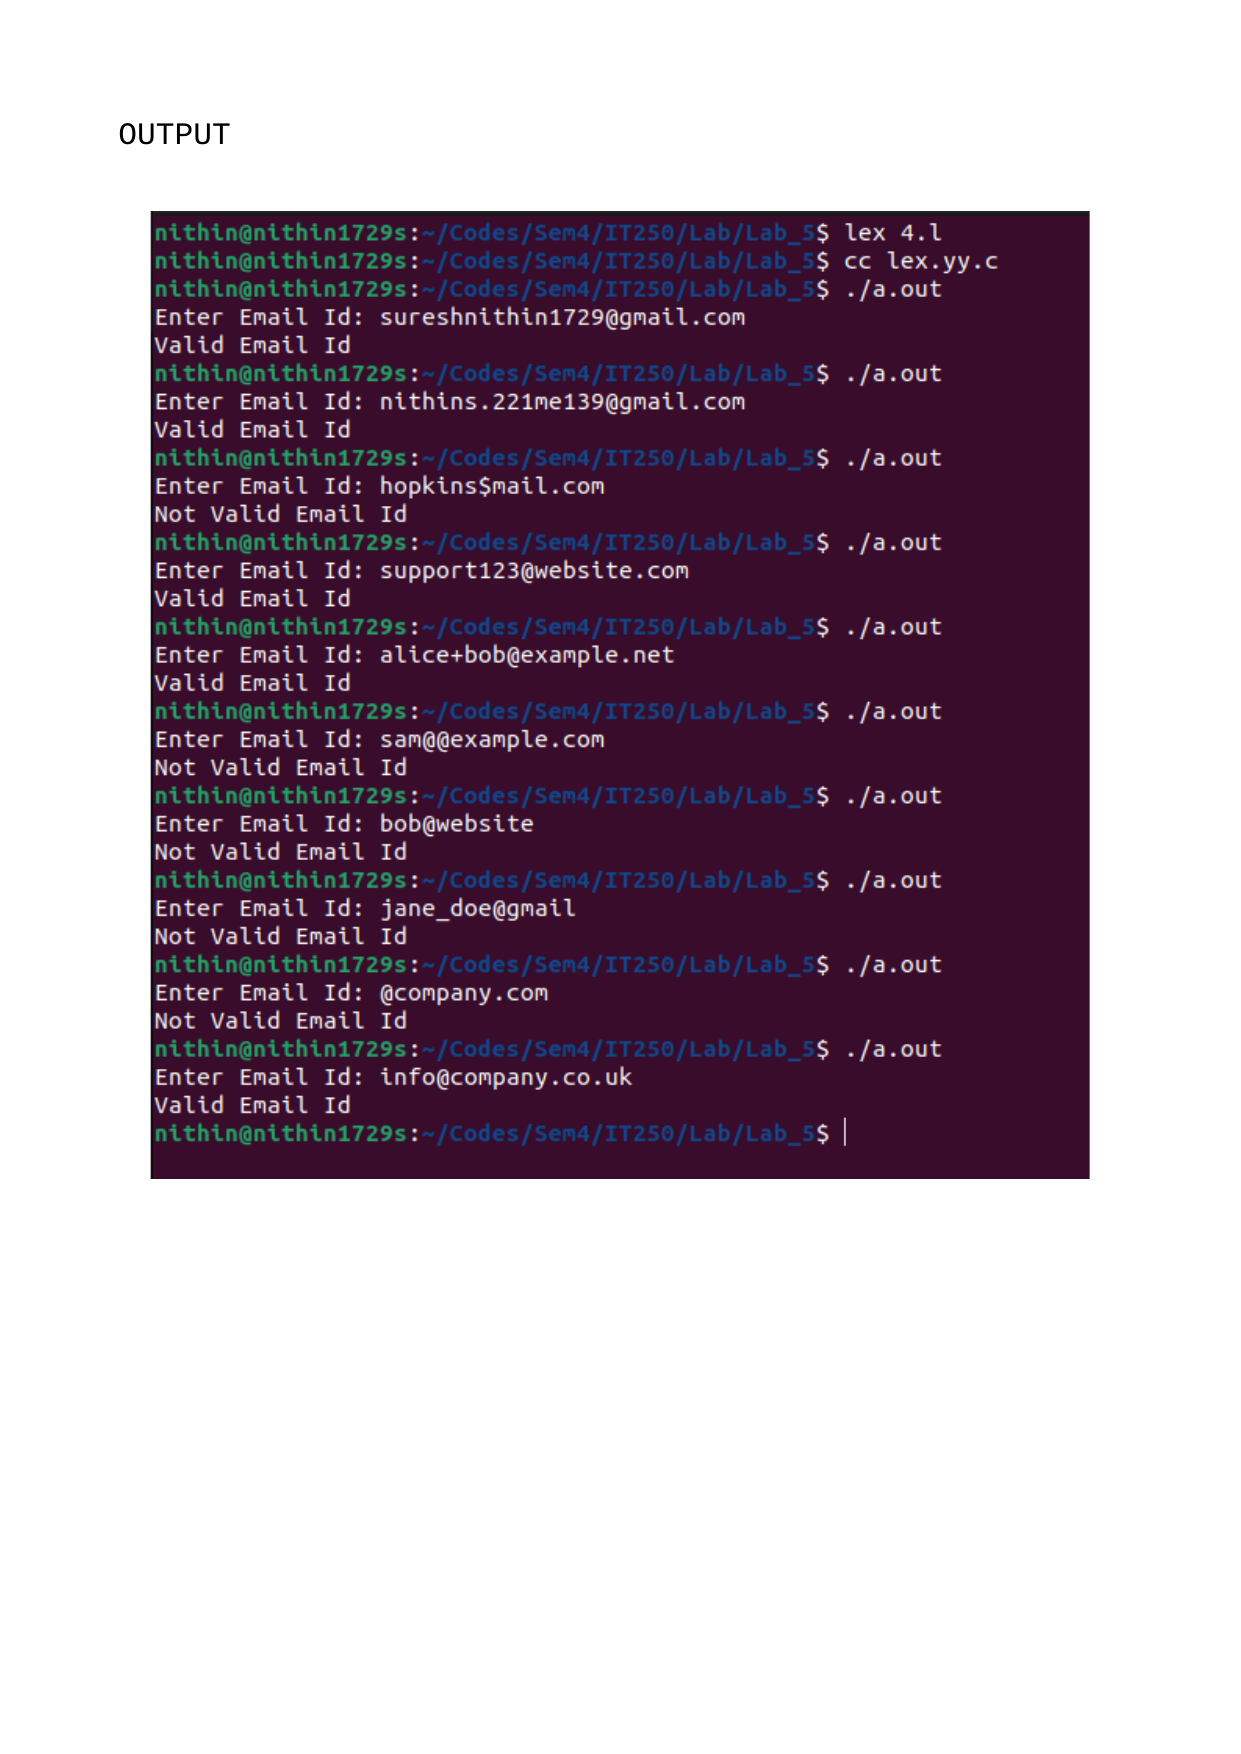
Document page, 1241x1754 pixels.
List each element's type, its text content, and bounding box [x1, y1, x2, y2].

picture [150, 211, 1090, 1179]
text OUTPUT [118, 118, 1122, 153]
